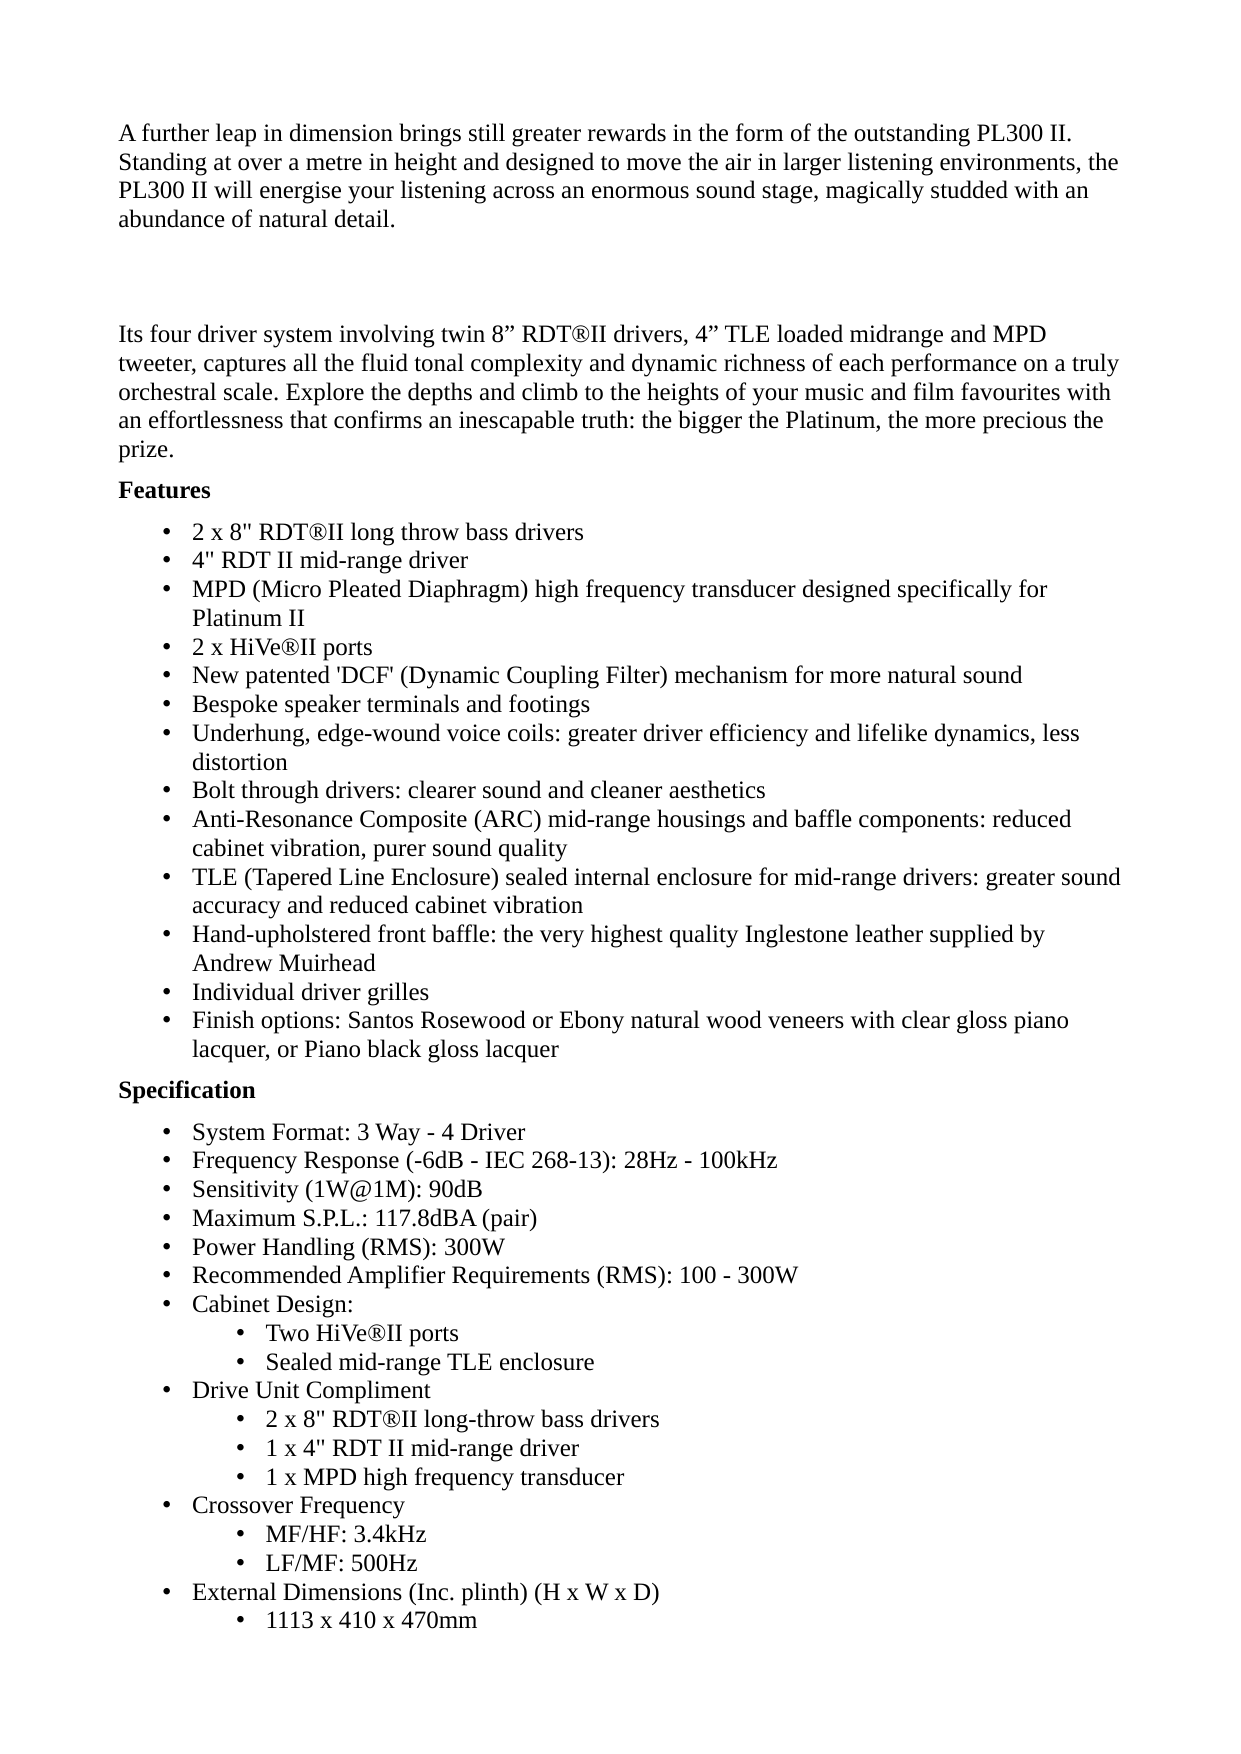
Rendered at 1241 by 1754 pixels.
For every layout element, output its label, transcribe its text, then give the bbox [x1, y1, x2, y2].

list 1 x MPD high frequency transducer [236, 1462, 1122, 1491]
list Anti-Resonance Composite (ARC) mid-range housings and baffle components: reduced cabinet vibration, purer sound quality [162, 804, 1122, 862]
list 2 x 8" RDT®II long-throw bass drivers [236, 1404, 1122, 1433]
list MF/HF: 3.4kHz [236, 1519, 1122, 1548]
list Individual driver grilles [162, 977, 1122, 1006]
list Recommended Amplifier Requirements (RMS): 100 - 300W [162, 1261, 1122, 1289]
list Crossover Frequency [162, 1491, 1122, 1519]
list Two HiVe®II ports [236, 1318, 1122, 1347]
list LF/MF: 500Hz [236, 1548, 1122, 1577]
text Features [118, 476, 1122, 504]
list New patented 'DCF' (Dynamic Coupling Filter) mechanism for more natural sound [162, 661, 1122, 689]
list Frequency Response (-6dB - IEC 268-13): 28Hz - 100kHz [162, 1146, 1122, 1174]
list External Dimensions (Inc. plinth) (H x W x D) [162, 1577, 1122, 1606]
list 1113 x 410 x 470mm [236, 1606, 1122, 1634]
list Sensitivity (1W@1M): 90dB [162, 1174, 1122, 1203]
list MPD (Micro Pleated Diaphragm) high frequency transducer designed specifically for Platinum II [162, 574, 1122, 632]
list Sealed mid-range TLE enclosure [236, 1347, 1122, 1376]
list 2 x 8" RDT®II long throw bass drivers [162, 517, 1122, 546]
list 4" RDT II mid-range driver [162, 546, 1122, 574]
text Specification [118, 1076, 1122, 1104]
list Cabinet Design: [162, 1289, 1122, 1318]
list Hand-upholstered front baffle: the very highest quality Inglestone leather supplied by Andrew Muirhead [162, 919, 1122, 977]
list 2 x HiVe®II ports [162, 632, 1122, 661]
list Maximum S.P.L.: 117.8dBA (pair) [162, 1203, 1122, 1232]
list Underhung, edge-wound voice coils: greater driver efficiency and lifelike dynamics, less distortion [162, 718, 1122, 776]
list 1 x 4" RDT II mid-range driver [236, 1433, 1122, 1462]
list System Format: 3 Way - 4 Driver [162, 1117, 1122, 1146]
list Drive Unit Compliment [162, 1376, 1122, 1404]
list Bolt through drivers: clearer sound and cleaner aesthetics [162, 776, 1122, 804]
list Finish options: Santos Rosewood or Ebony natural wood veneers with clear gloss piano lacquer, or Piano black gloss lacquer [162, 1006, 1122, 1063]
text A further leap in dimension brings still greater rewards in the form of the outstanding PL300 II. Standing at over a metre in height and designed to move the air in larger listening environments, the PL300 II will energise your listening across an enormous sound stage, magically studded with an abundance of natural detail. [118, 118, 1122, 233]
list Bespoke speaker terminals and footings [162, 689, 1122, 718]
text Its four driver system involving twin 8” RDT®II drivers, 4” TLE loaded midrange and MPD tweeter, captures all the fluid tonal complexity and dynamic richness of each performance on a truly orchestral scale. Explore the depths and climb to the heights of your music and film favourites with an effortlessness that confirms an inescapable truth: the bigger the Platinum, the more precious the prize. [118, 319, 1122, 463]
list Power Handling (RMS): 300W [162, 1232, 1122, 1261]
list TLE (Tapered Line Enclosure) sealed internal enclosure for mid-range drivers: greater sound accuracy and reduced cabinet vibration [162, 862, 1122, 919]
